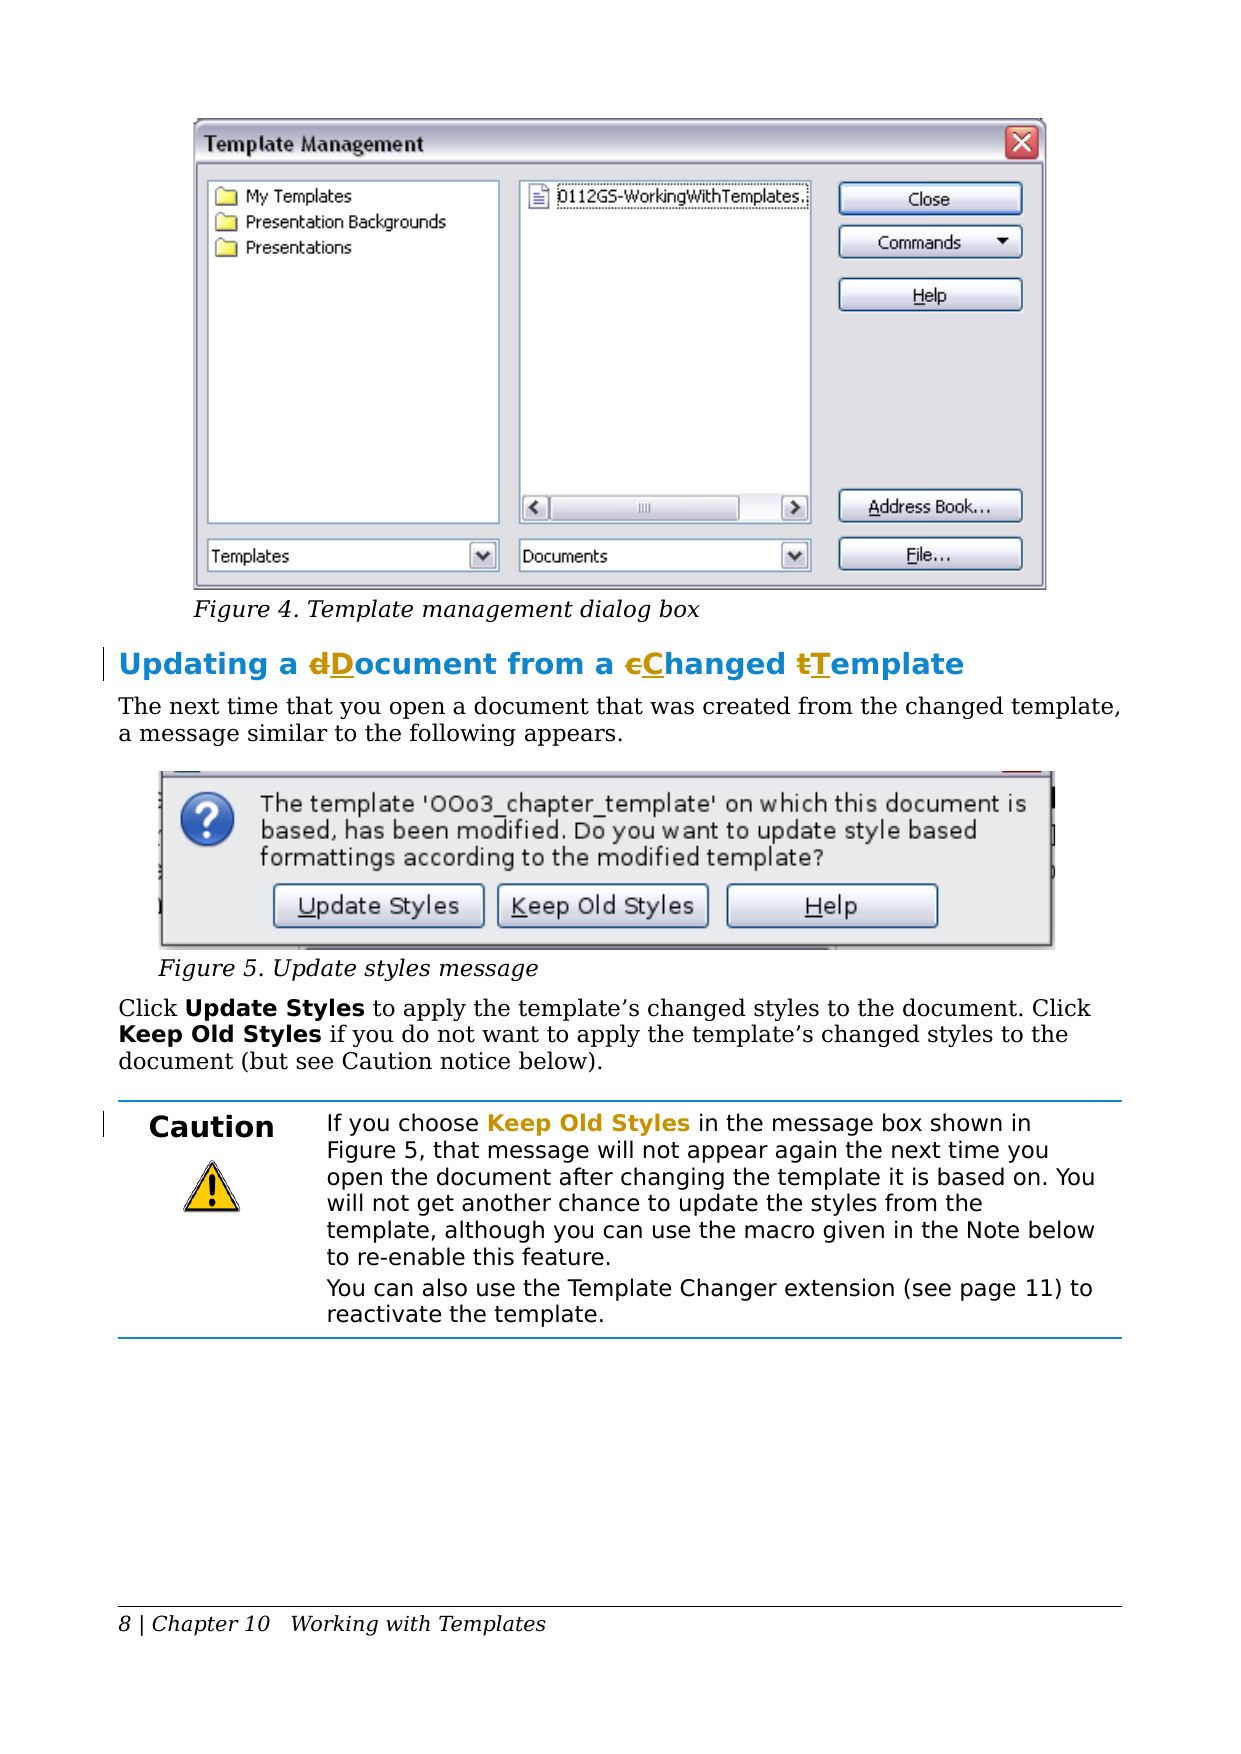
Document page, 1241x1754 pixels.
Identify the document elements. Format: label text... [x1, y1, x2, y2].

subtitle Updating a Document from a Changed Template [118, 647, 1122, 681]
text Figure 5. Update styles message [158, 956, 1082, 982]
text Click Update Styles to apply the template’s changed styles to the document. Click Keep Old Styles if you do not want to apply the template’s changed styles to the document (but see Caution notice below). [118, 995, 1122, 1075]
text Figure 4. Template management dialog box [193, 596, 1047, 622]
picture [179, 1156, 244, 1216]
table_header Caution [118, 1102, 305, 1337]
table_header If you choose Keep Old Styles in the message box shown in Figure 5, that message will not appear again the next time you open the document after changing the template it is based on. You will not get another chance to update the styles from the template, although you can use the macro given in the Note below to re-enable this feature. You can also use the Template Changer extension (see page 11) to reactivate the template. [305, 1102, 1122, 1337]
picture [193, 118, 1047, 590]
text The next time that you open a document that was created from the changed template, a message similar to the following appears. [118, 693, 1122, 747]
picture [158, 771, 1055, 950]
